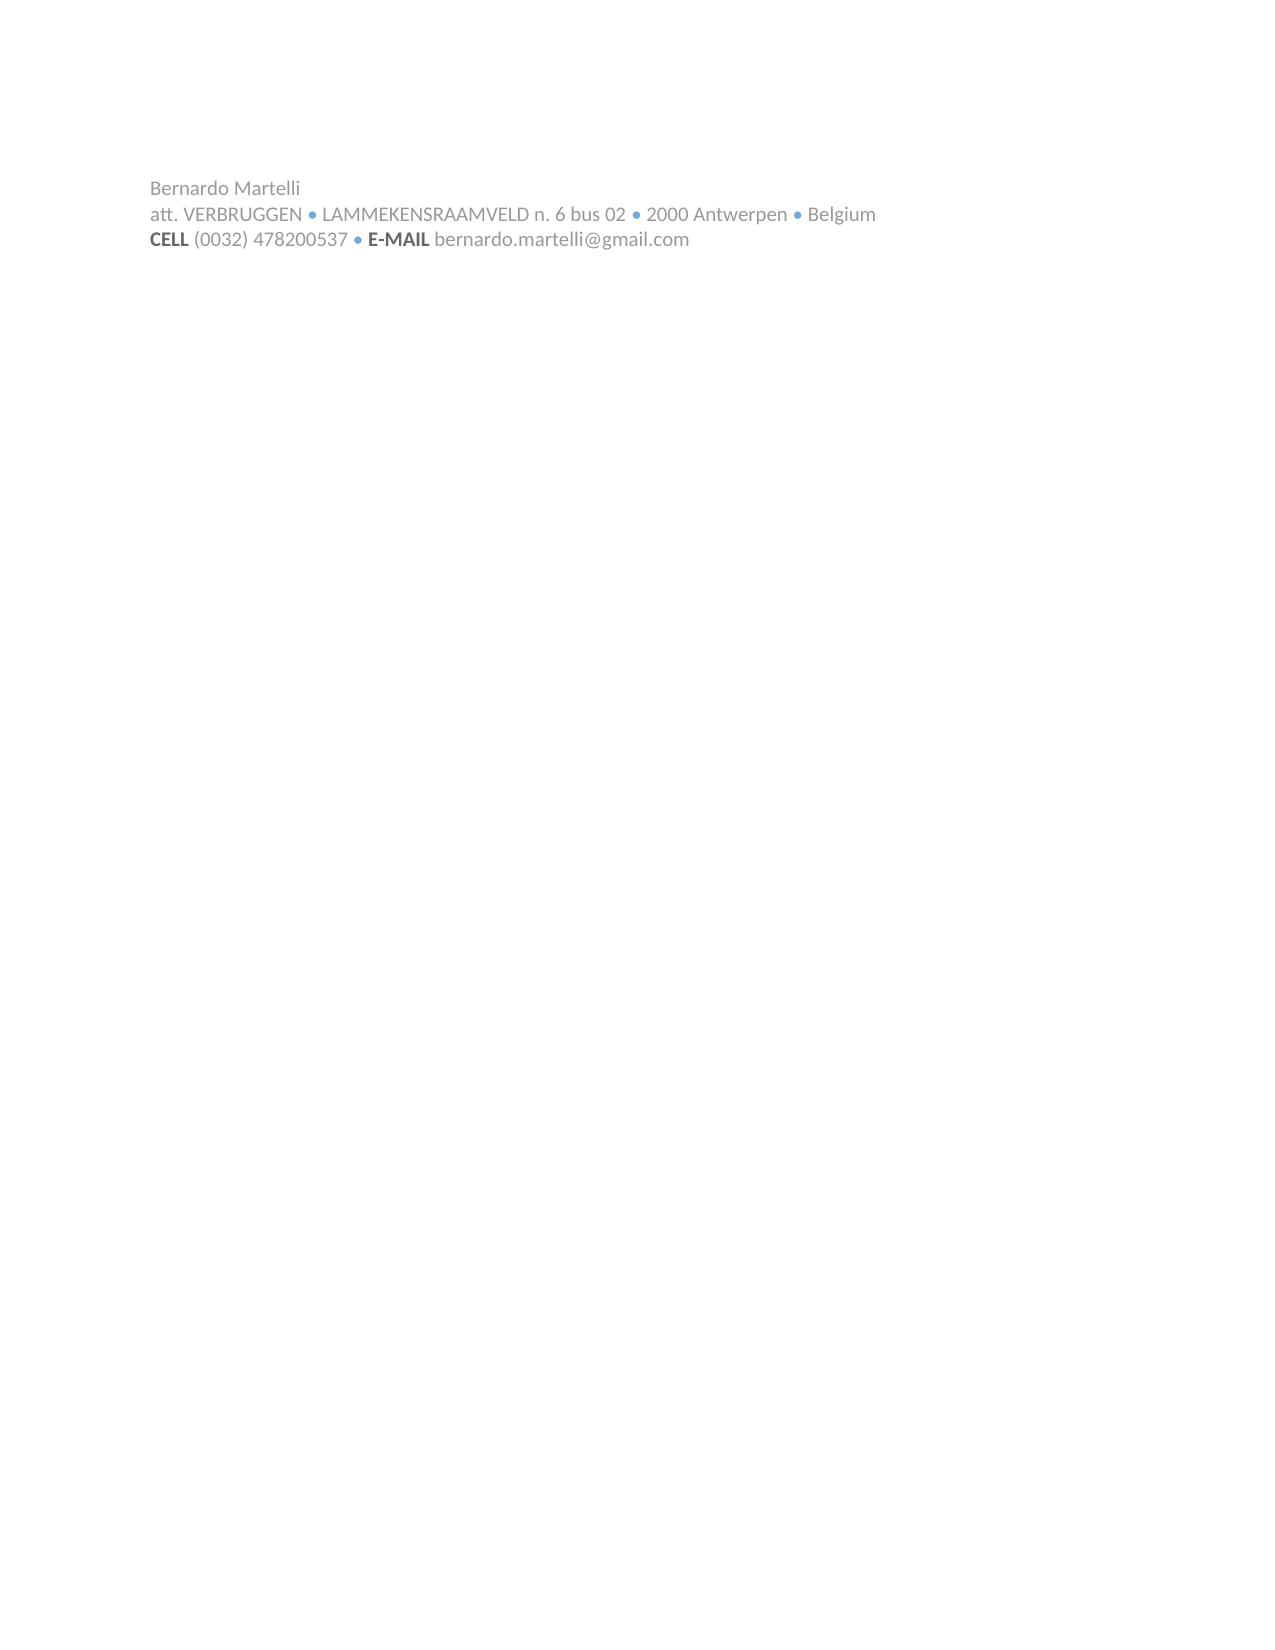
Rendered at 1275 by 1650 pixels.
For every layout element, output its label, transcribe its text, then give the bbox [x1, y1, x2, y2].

text att. VERBRUGGEN • LAMMEKENSRAAMVELD n. 6 bus 02 • 2000 Antwerpen • Belgium [150, 201, 1125, 226]
text CELL (0032) 478200537 • E-MAIL bernardo.martelli@gmail.com [150, 226, 1125, 252]
text Bernardo Martelli [150, 175, 1125, 201]
